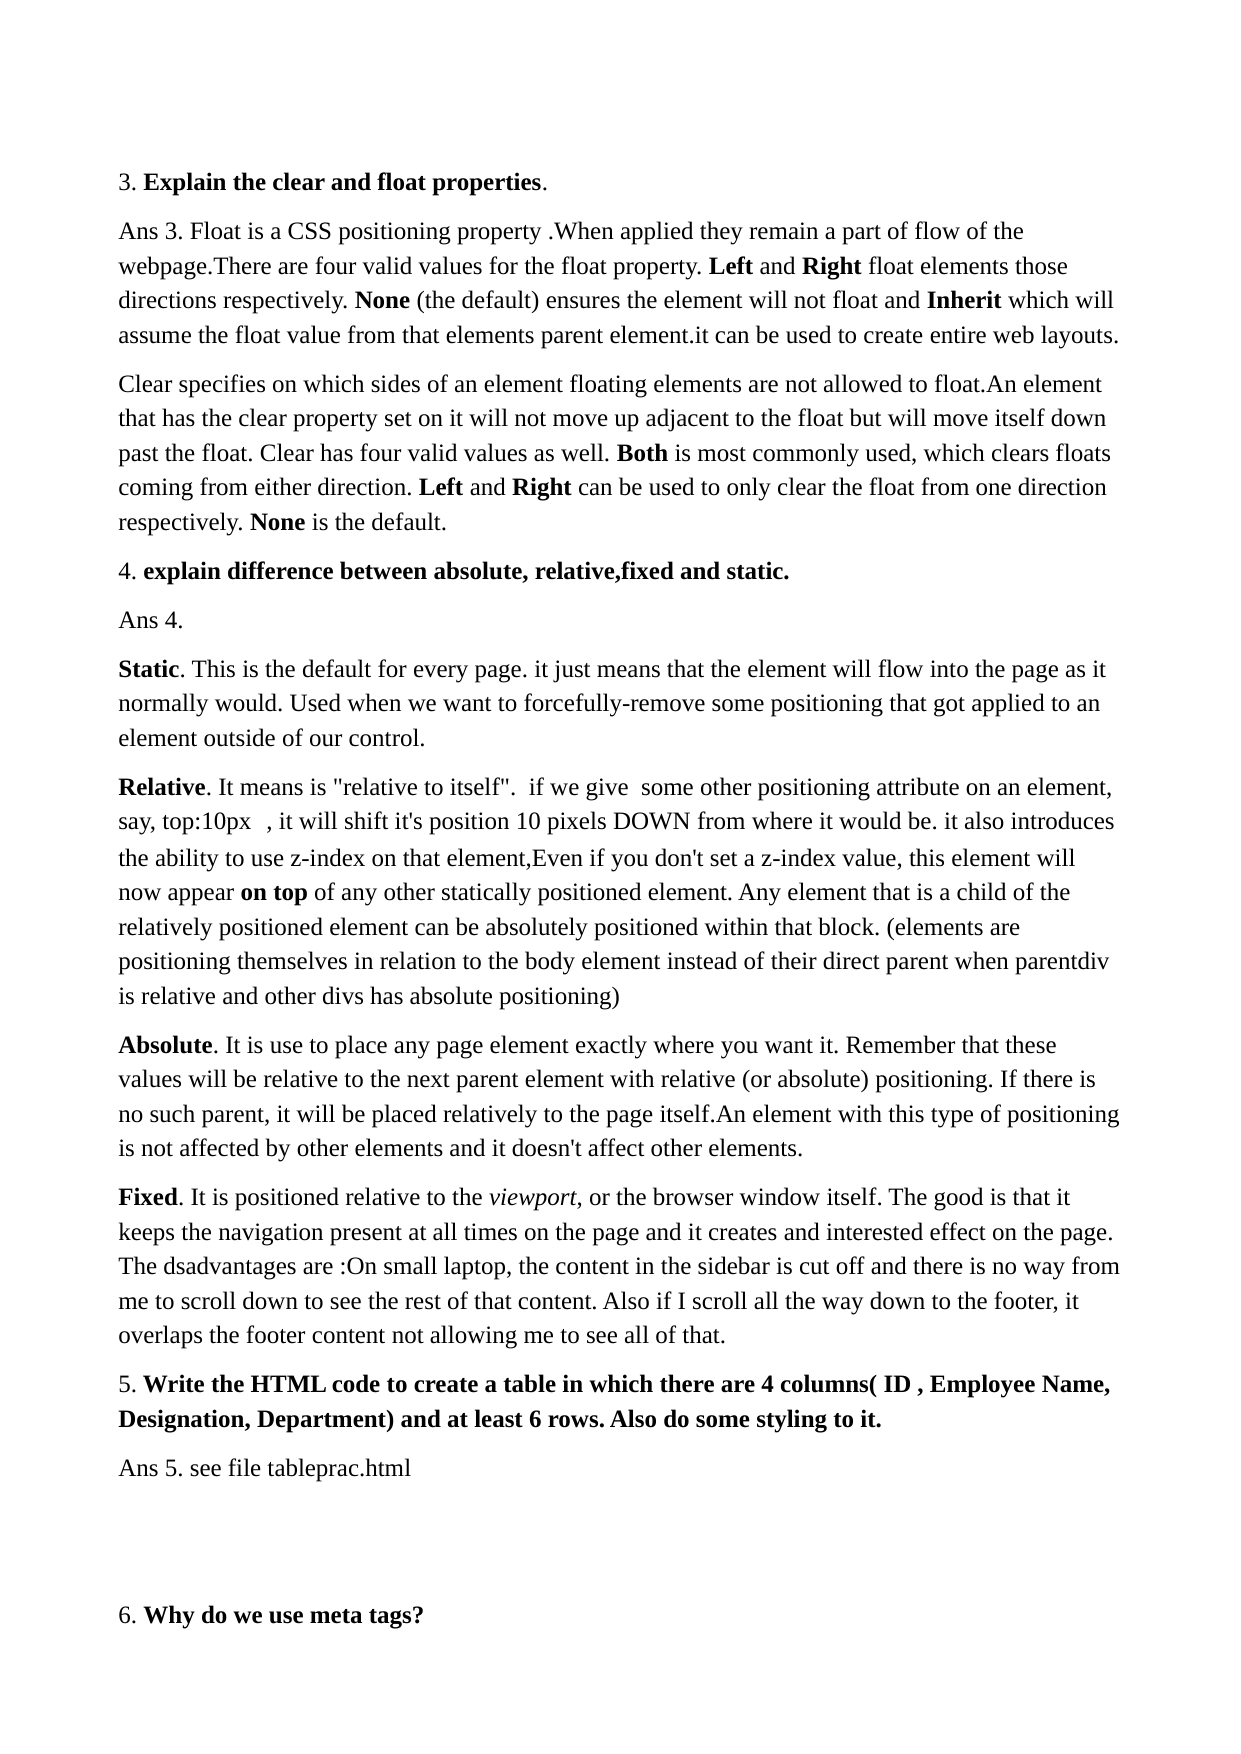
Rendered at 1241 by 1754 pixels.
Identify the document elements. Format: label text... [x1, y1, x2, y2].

text 6. Why do we use meta tags? [118, 1600, 1122, 1629]
text Fixed. It is positioned relative to the viewport, or the browser window itself. The good is that it keeps the navigation present at all times on the page and it creates and interested effect on the page. The dsadvantages are :On small laptop, the content in the sidebar is cut off and there is no way from me to scroll down to see the rest of that content. Also if I scroll all the way down to the footer, it overlaps the footer content not allowing me to see all of that. [118, 1182, 1122, 1349]
text Ans 3. Float is a CSS positioning property .When applied they remain a part of flow of the webpage.There are four valid values for the float property. Left and Right float elements those directions respectively. None (the default) ensures the element will not float and Inherit which will assume the float value from that elements parent element.it can be used to create entire web layouts. [118, 216, 1122, 348]
text Clear specifies on which sides of an element floating elements are not allowed to float.An element that has the clear property set on it will not move up adjacent to the float but will move itself down past the float. Clear has four valid values as well. Both is most commonly used, which clears floats coming from either direction. Left and Right can be used to only clear the float from one direction respectively. None is the default. [118, 369, 1122, 535]
text 4. explain difference between absolute, relative,fixed and static. [118, 556, 1122, 584]
text Ans 4. [118, 605, 1122, 633]
text Static. This is the default for every page. it just means that the element will flow into the page as it normally would. Used when we want to forcefully-remove some positioning that got applied to an element outside of our control. [118, 654, 1122, 752]
text Absolute. It is use to place any page element exactly where you want it. Remember that these values will be relative to the next parent element with relative (or absolute) positioning. If there is no such parent, it will be placed relatively to the page itself.An element with this type of positioning is not affected by other elements and it doesn't affect other elements. [118, 1030, 1122, 1162]
text Ans 5. see file tableprac.html [118, 1453, 1122, 1482]
text 3. Explain the clear and float properties. [118, 167, 1122, 196]
text Relative. It means is "relative to itself". if we give some other positioning attribute on an element, say, top:10px , it will shift it's position 10 pixels DOWN from where it would be. it also introduces the ability to use z-index on that element,Even if you don't set a z-index value, this element will now appear on top of any other statically positioned element. Any element that is a child of the relatively positioned element can be absolutely positioned within that block. (elements are positioning themselves in relation to the body element instead of their direct parent when parentdiv is relative and other divs has absolute positioning) [118, 772, 1122, 1009]
text 5. Write the HTML code to create a table in which there are 4 columns( ID , Employee Name, Designation, Department) and at least 6 rows. Also do some styling to it. [118, 1369, 1122, 1433]
